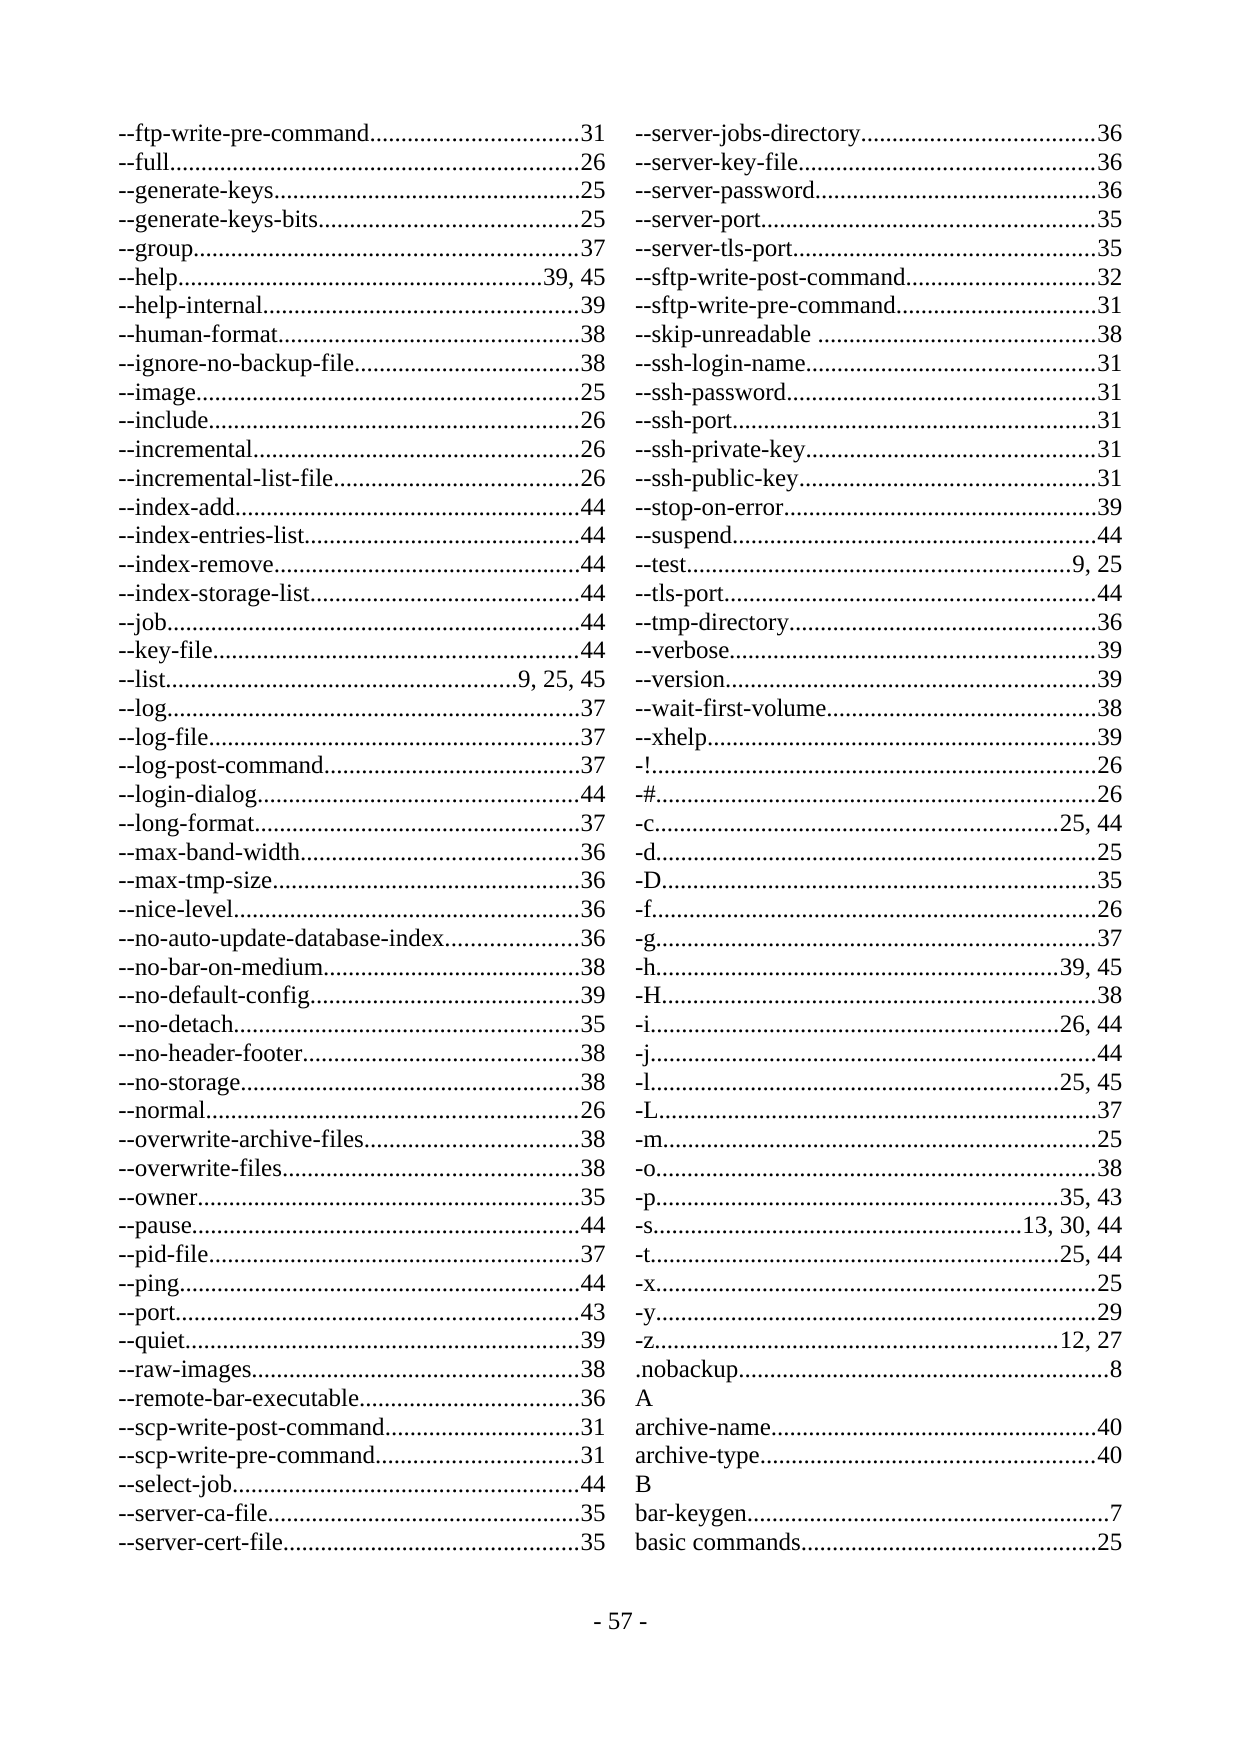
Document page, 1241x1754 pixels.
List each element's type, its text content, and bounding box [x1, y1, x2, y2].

text -z 12, 27 [635, 1326, 1122, 1354]
text --server-tls-port 35 [635, 233, 1122, 262]
text --suspend 44 [635, 521, 1122, 549]
text --incremental-list-file 26 [118, 463, 605, 492]
text --log-file 37 [118, 722, 605, 751]
text --ssh-login-name 31 [635, 348, 1122, 377]
text -y 29 [635, 1297, 1122, 1326]
text --skip-unreadable 38 [635, 319, 1122, 348]
text bar-keygen 7 [635, 1498, 1122, 1527]
text --help-internal 39 [118, 291, 605, 319]
text --sftp-write-post-command 32 [635, 262, 1122, 291]
text -j 44 [635, 1038, 1122, 1067]
text -l 25, 45 [635, 1067, 1122, 1096]
text --max-tmp-size 36 [118, 866, 605, 894]
text --index-add 44 [118, 492, 605, 521]
text --owner 35 [118, 1182, 605, 1211]
text -d 25 [635, 837, 1122, 866]
text --no-detach 35 [118, 1009, 605, 1038]
text --incremental 26 [118, 434, 605, 463]
text -h 39, 45 [635, 952, 1122, 981]
text -i 26, 44 [635, 1009, 1122, 1038]
text --test 9, 25 [635, 549, 1122, 578]
text --pid-file 37 [118, 1239, 605, 1268]
text -f 26 [635, 894, 1122, 923]
text archive-type 40 [635, 1441, 1122, 1469]
text --no-storage 38 [118, 1067, 605, 1096]
text --overwrite-archive-files 38 [118, 1124, 605, 1153]
text -g 37 [635, 923, 1122, 952]
text --ignore-no-backup-file 38 [118, 348, 605, 377]
text --ssh-public-key 31 [635, 463, 1122, 492]
text -L 37 [635, 1096, 1122, 1124]
text --include 26 [118, 406, 605, 434]
text -c 25, 44 [635, 808, 1122, 837]
text --login-dialog 44 [118, 779, 605, 808]
text --scp-write-post-command 31 [118, 1412, 605, 1441]
text --remote-bar-executable 36 [118, 1383, 605, 1412]
text --no-auto-update-database-index 36 [118, 923, 605, 952]
text --long-format 37 [118, 808, 605, 837]
text --help 39, 45 [118, 262, 605, 291]
text --human-format 38 [118, 319, 605, 348]
text --normal 26 [118, 1096, 605, 1124]
text --ftp-write-pre-command 31 [118, 118, 605, 147]
text --generate-keys 25 [118, 176, 605, 204]
text --tmp-directory 36 [635, 607, 1122, 636]
text --job 44 [118, 607, 605, 636]
text --full 26 [118, 147, 605, 176]
text --server-port 35 [635, 204, 1122, 233]
text basic commands 25 [635, 1527, 1122, 1556]
text --list 9, 25, 45 [118, 664, 605, 693]
text -# 26 [635, 779, 1122, 808]
text --scp-write-pre-command 31 [118, 1441, 605, 1469]
text --stop-on-error 39 [635, 492, 1122, 521]
text --pause 44 [118, 1211, 605, 1239]
text --raw-images 38 [118, 1354, 605, 1383]
text --log-post-command 37 [118, 751, 605, 779]
text --server-password 36 [635, 176, 1122, 204]
text --group 37 [118, 233, 605, 262]
text --generate-keys-bits 25 [118, 204, 605, 233]
text --verbose 39 [635, 636, 1122, 664]
text A [635, 1383, 1122, 1412]
text -H 38 [635, 981, 1122, 1009]
text -o 38 [635, 1153, 1122, 1182]
text --overwrite-files 38 [118, 1153, 605, 1182]
text -! 26 [635, 751, 1122, 779]
text -x 25 [635, 1268, 1122, 1297]
text --nice-level 36 [118, 894, 605, 923]
text -t 25, 44 [635, 1239, 1122, 1268]
text --xhelp 39 [635, 722, 1122, 751]
text --ping 44 [118, 1268, 605, 1297]
text --sftp-write-pre-command 31 [635, 291, 1122, 319]
text --index-storage-list 44 [118, 578, 605, 607]
text --server-jobs-directory 36 [635, 118, 1122, 147]
text --no-default-config 39 [118, 981, 605, 1009]
text --version 39 [635, 664, 1122, 693]
text --log 37 [118, 693, 605, 722]
text .nobackup 8 [635, 1354, 1122, 1383]
text archive-name 40 [635, 1412, 1122, 1441]
text --server-cert-file 35 [118, 1527, 605, 1556]
text --port 43 [118, 1297, 605, 1326]
text --server-ca-file 35 [118, 1498, 605, 1527]
text --index-entries-list 44 [118, 521, 605, 549]
text --ssh-private-key 31 [635, 434, 1122, 463]
text --max-band-width 36 [118, 837, 605, 866]
text -s 13, 30, 44 [635, 1211, 1122, 1239]
text -D 35 [635, 866, 1122, 894]
text --no-header-footer 38 [118, 1038, 605, 1067]
text --index-remove 44 [118, 549, 605, 578]
text --tls-port 44 [635, 578, 1122, 607]
text B [635, 1469, 1122, 1498]
text --quiet 39 [118, 1326, 605, 1354]
text --key-file 44 [118, 636, 605, 664]
text --server-key-file 36 [635, 147, 1122, 176]
text --select-job 44 [118, 1469, 605, 1498]
text --ssh-password 31 [635, 377, 1122, 406]
text -m 25 [635, 1124, 1122, 1153]
text --wait-first-volume 38 [635, 693, 1122, 722]
text --image 25 [118, 377, 605, 406]
text --no-bar-on-medium 38 [118, 952, 605, 981]
text -p 35, 43 [635, 1182, 1122, 1211]
text --ssh-port 31 [635, 406, 1122, 434]
